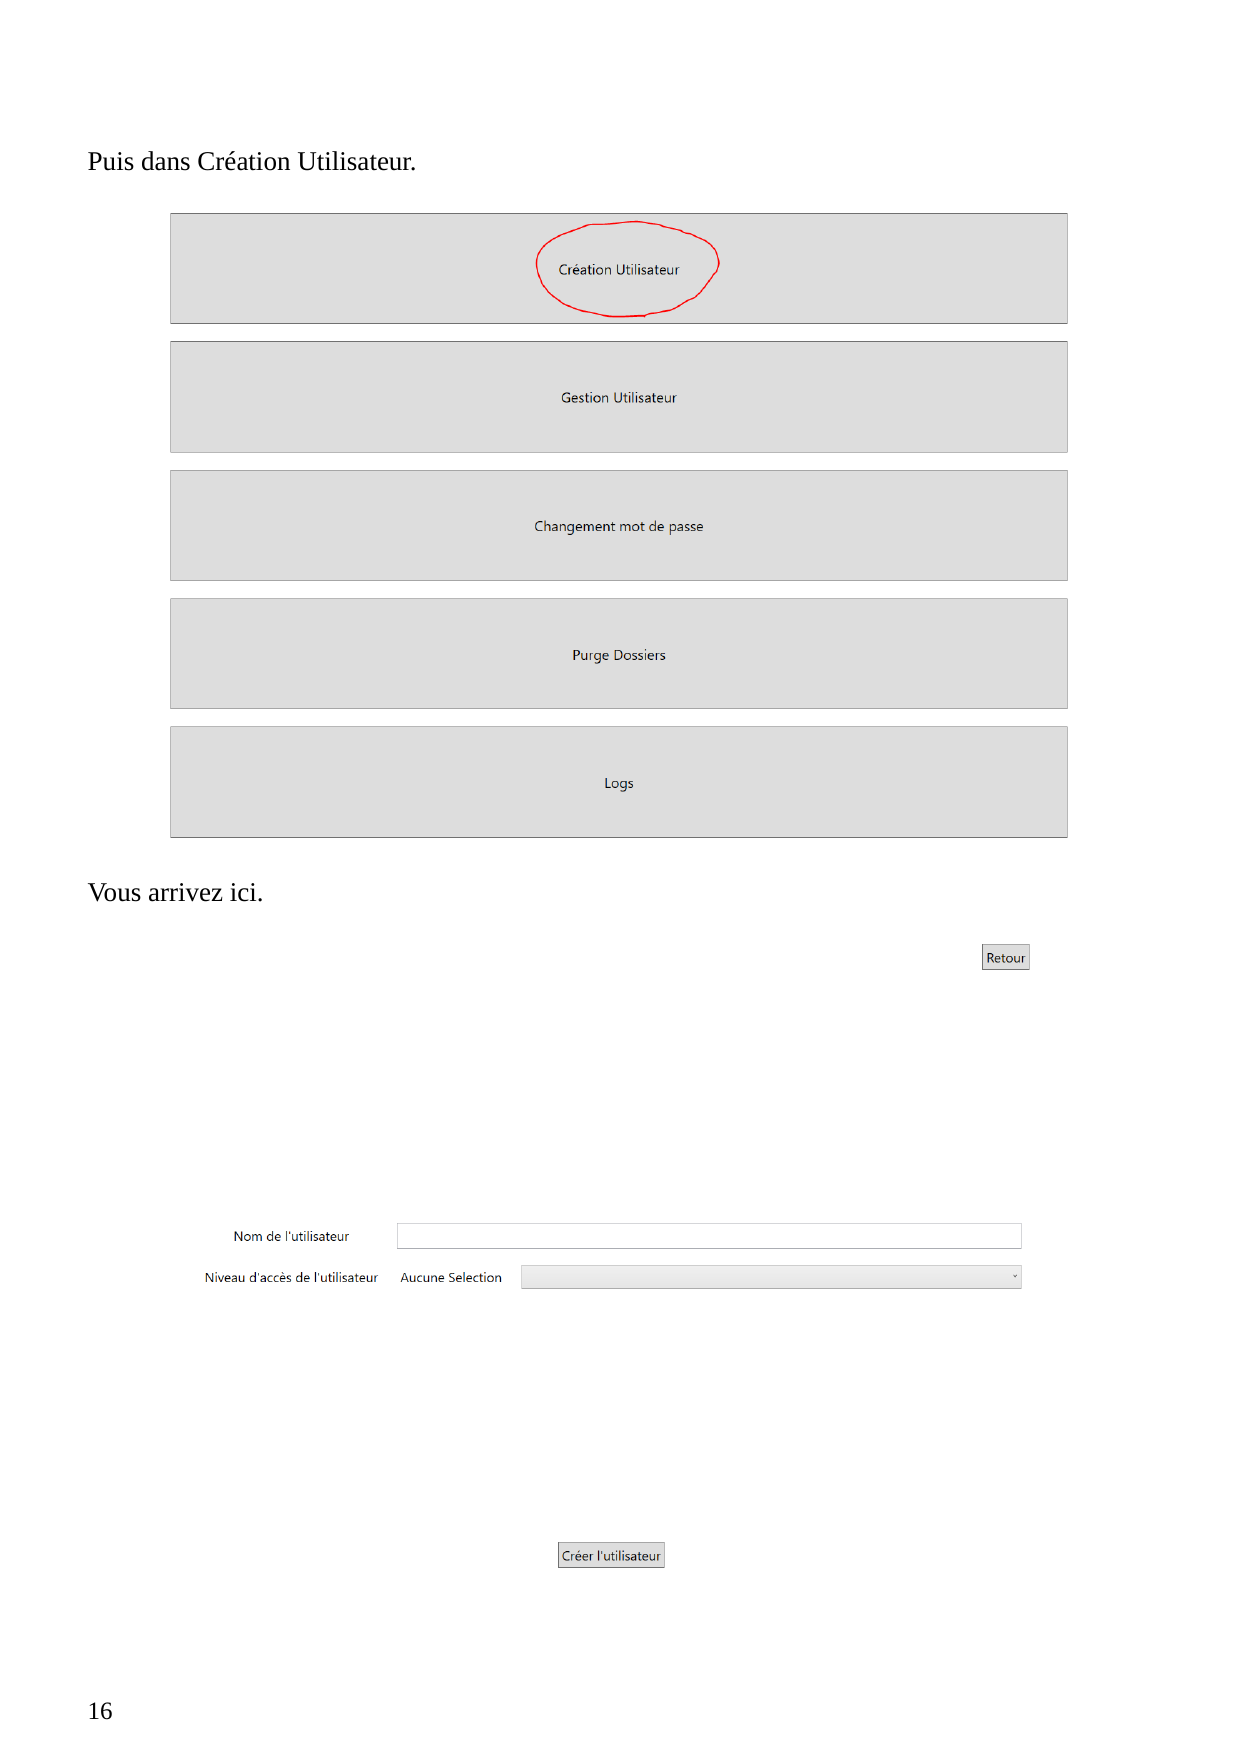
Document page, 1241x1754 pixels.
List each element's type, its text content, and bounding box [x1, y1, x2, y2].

picture [185, 939, 1037, 1574]
text Puis dans Création Utilisateur. [87, 144, 1151, 176]
text Vous arrivez ici. [87, 876, 1151, 907]
picture [165, 207, 1073, 844]
